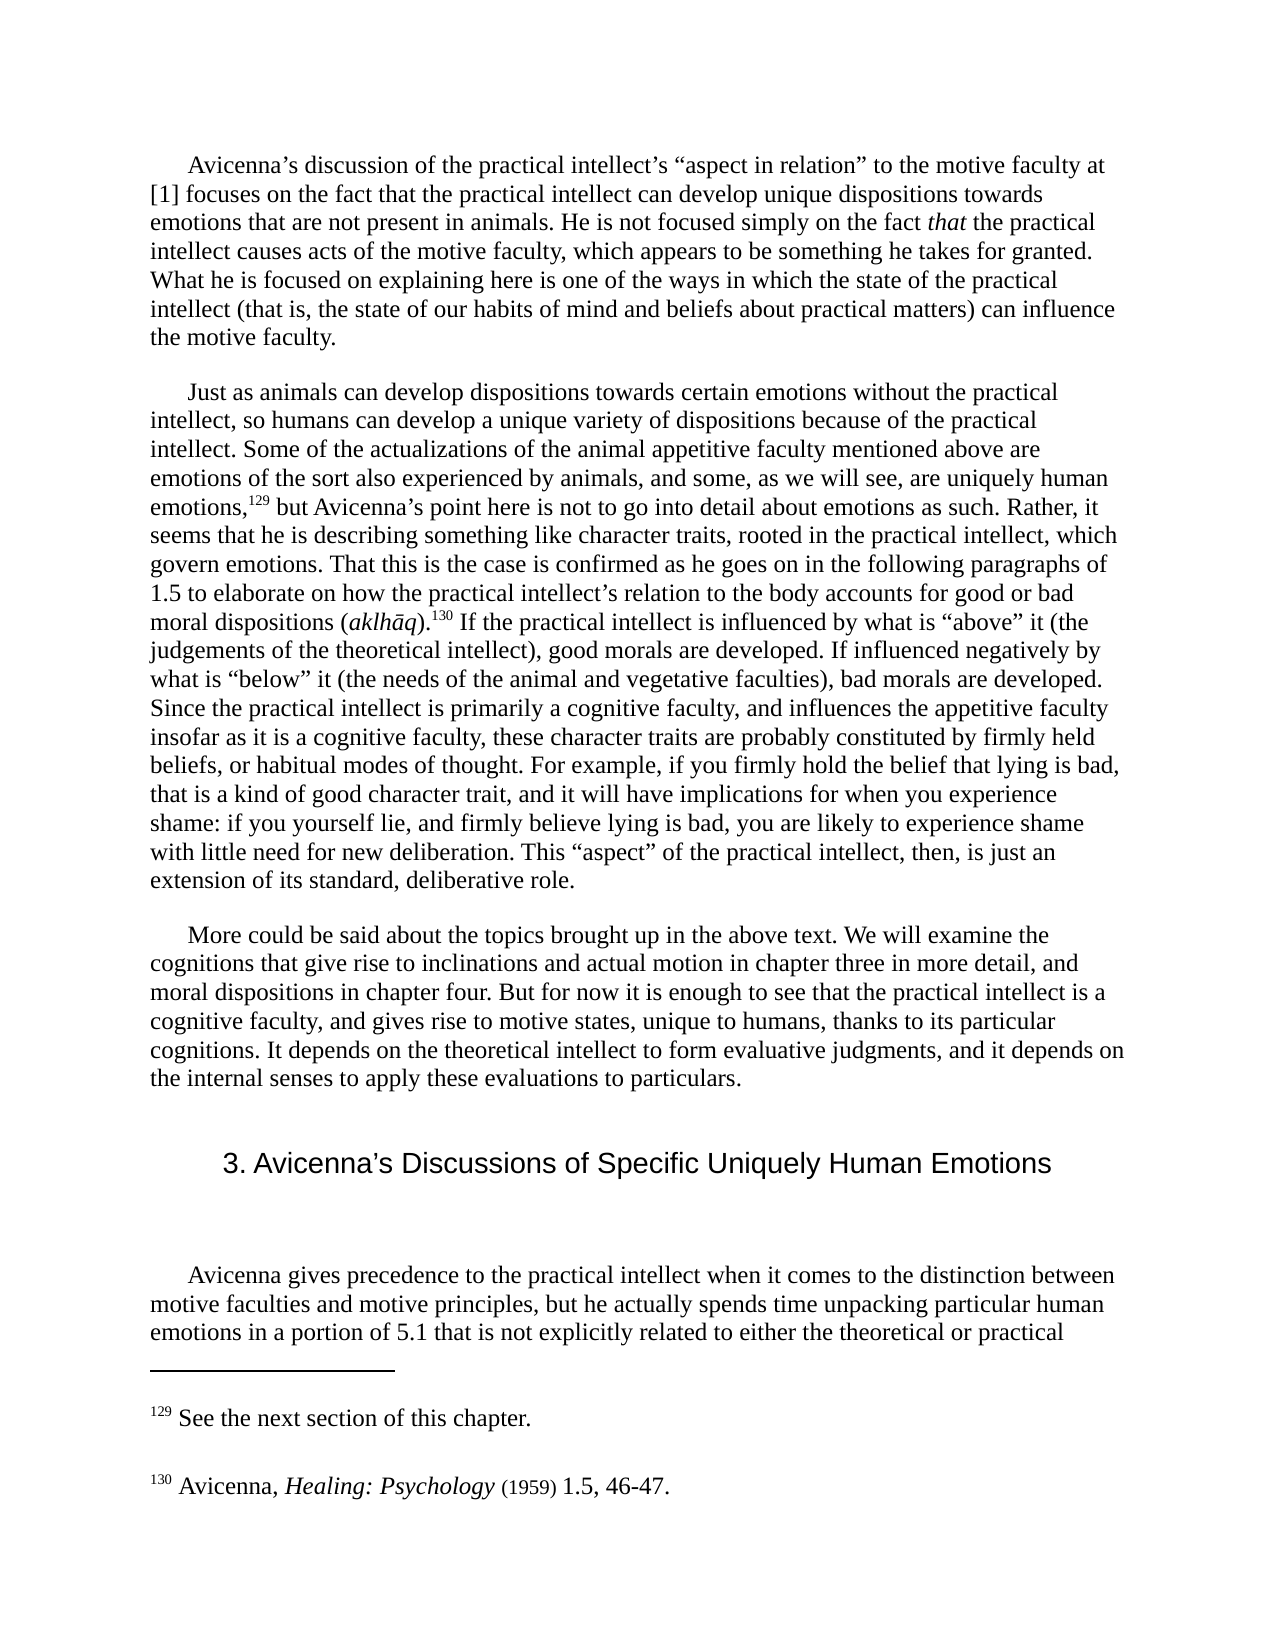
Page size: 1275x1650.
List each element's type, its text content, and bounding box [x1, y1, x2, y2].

text Just as animals can develop dispositions towards certain emotions without the practical intellect, so humans can develop a unique variety of dispositions because of the practical intellect. Some of the actualizations of the animal appetitive faculty mentioned above are emotions of the sort also experienced by animals, and some, as we will see, are uniquely human emotions, but Avicenna’s point here is not to go into detail about emotions as such. Rather, it seems that he is describing something like character traits, rooted in the practical intellect, which govern emotions. That this is the case is confirmed as he goes on in the following paragraphs of 1.5 to elaborate on how the practical intellect’s relation to the body accounts for good or bad moral dispositions (aklhāq). If the practical intellect is influenced by what is “above” it (the judgements of the theoretical intellect), good morals are developed. If influenced negatively by what is “below” it (the needs of the animal and vegetative faculties), bad morals are developed. Since the practical intellect is primarily a cognitive faculty, and influences the appetitive faculty insofar as it is a cognitive faculty, these character traits are probably constituted by firmly held beliefs, or habitual modes of thought. For example, if you firmly hold the belief that lying is bad, that is a kind of good character trait, and it will have implications for when you experience shame: if you yourself lie, and firmly believe lying is bad, you are likely to experience shame with little need for new deliberation. This “aspect” of the practical intellect, then, is just an extension of its standard, deliberative role. [150, 377, 1125, 894]
text See the next section of this chapter. [150, 1403, 1125, 1431]
text More could be said about the topics brought up in the above text. We will examine the cognitions that give rise to inclinations and actual motion in chapter three in more detail, and moral dispositions in chapter four. But for now it is enough to see that the practical intellect is a cognitive faculty, and gives rise to motive states, unique to humans, thanks to its particular cognitions. It depends on the theoretical intellect to form evaluative judgments, and it depends on the internal senses to apply these evaluations to particulars. [150, 920, 1125, 1092]
text Avicenna gives precedence to the practical intellect when it comes to the distinction between motive faculties and motive principles, but he actually spends time unpacking particular human emotions in a portion of 5.1 that is not explicitly related to either the theoretical or practical [150, 1260, 1125, 1346]
subtitle 3. Avicenna’s Discussions of Specific Uniquely Human Emotions [150, 1147, 1125, 1180]
text Avicenna’s discussion of the practical intellect’s “aspect in relation” to the motive faculty at [1] focuses on the fact that the practical intellect can develop unique dispositions towards emotions that are not present in animals. He is not focused simply on the fact that the practical intellect causes acts of the motive faculty, which appears to be something he takes for granted. What he is focused on explaining here is one of the ways in which the state of the practical intellect (that is, the state of our habits of mind and beliefs about practical matters) can influence the motive faculty. [150, 150, 1125, 351]
text Avicenna, Healing: Psychology (1959) 1.5, 46-47. [150, 1471, 1125, 1500]
